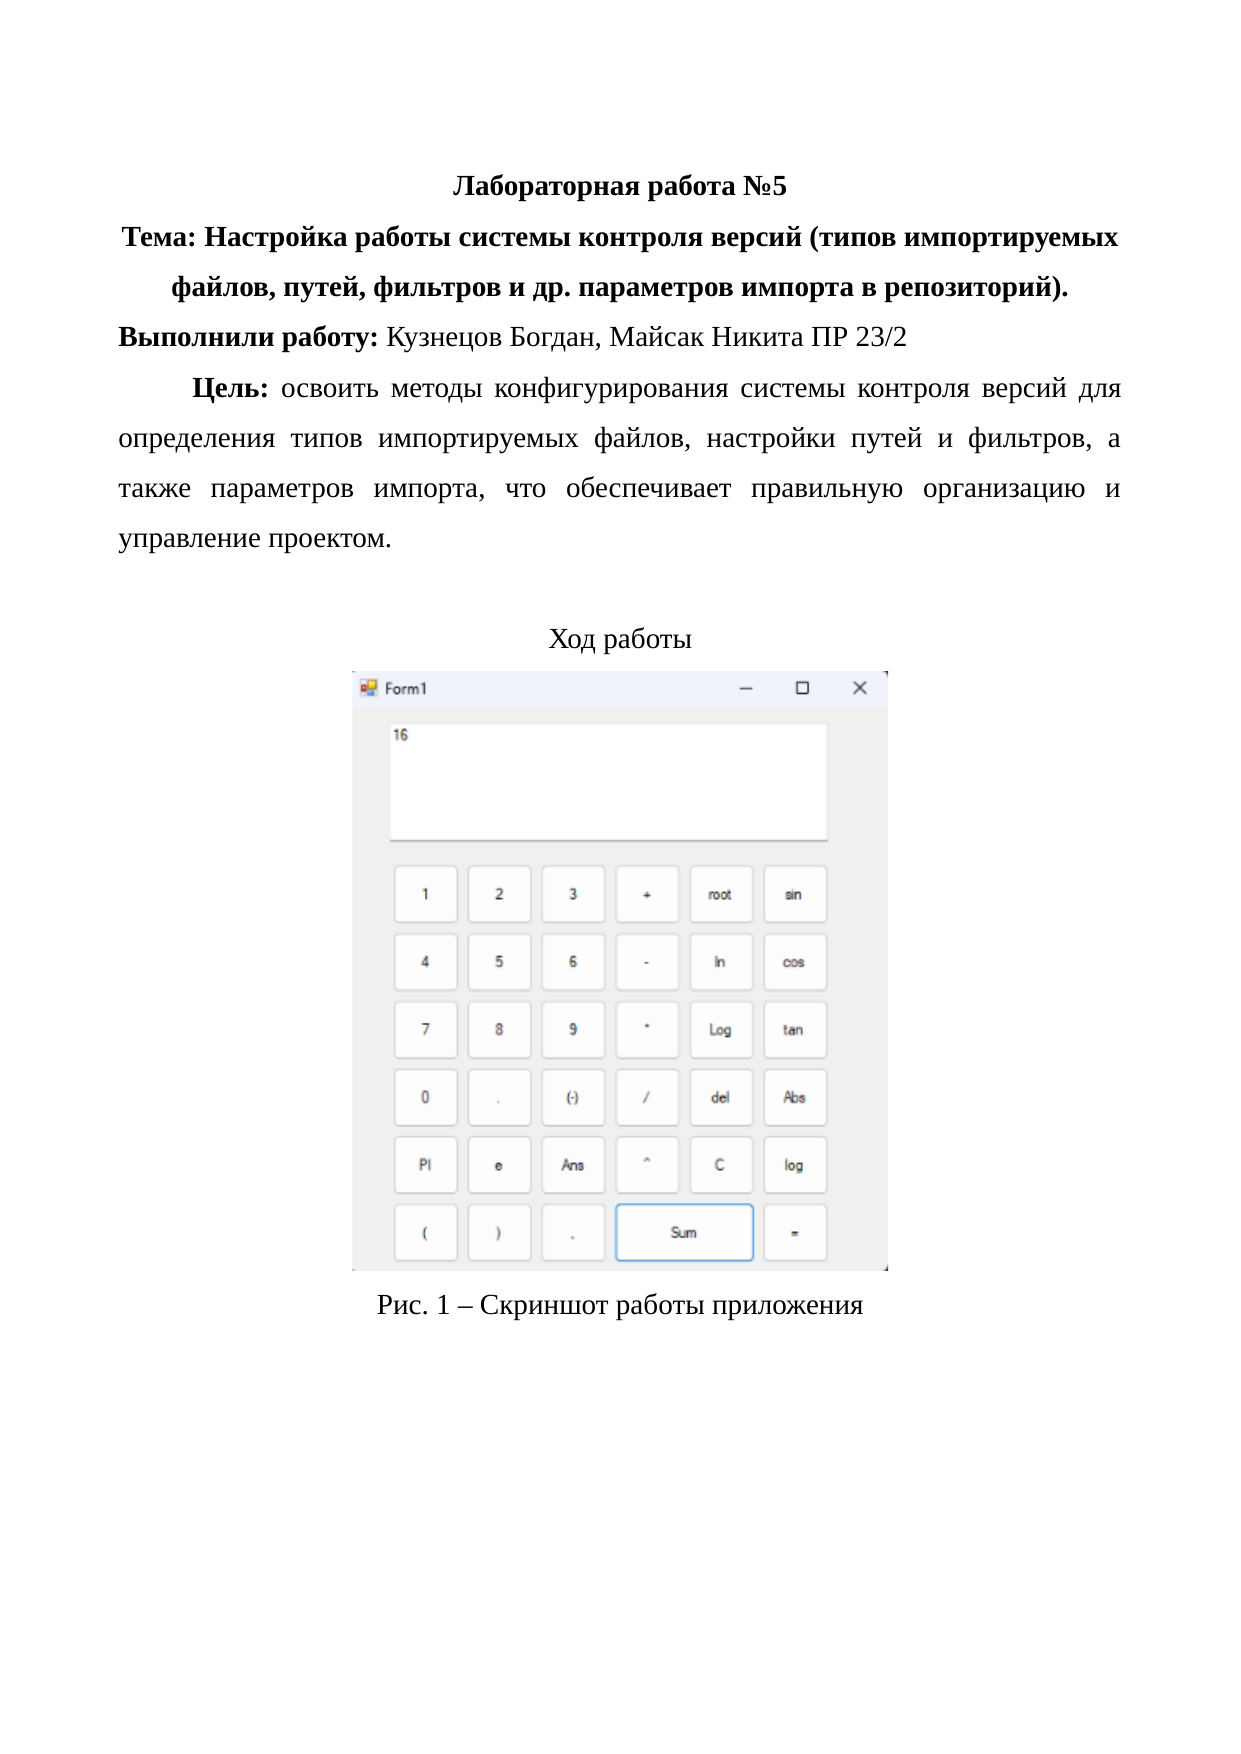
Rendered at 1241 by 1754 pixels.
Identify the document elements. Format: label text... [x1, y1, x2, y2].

text Выполнили работу: Кузнецов Богдан, Майсак Никита ПР 23/2 [118, 319, 1122, 353]
picture [352, 671, 889, 1271]
text Лабораторная работа №5 [118, 168, 1122, 202]
text Ход работы [118, 621, 1122, 655]
text Рис. 1 – Скриншот работы приложения [118, 1287, 1122, 1320]
text Цель: освоить методы конфигурирования системы контроля версий для определения типов импортируемых файлов, настройки путей и фильтров, а также параметров импорта, что обеспечивает правильную организацию и управление проектом. [118, 370, 1122, 554]
text Тема: Настройка работы системы контроля версий (типов импортируемых файлов, путей, фильтров и др. параметров импорта в репозиторий). [118, 219, 1122, 303]
